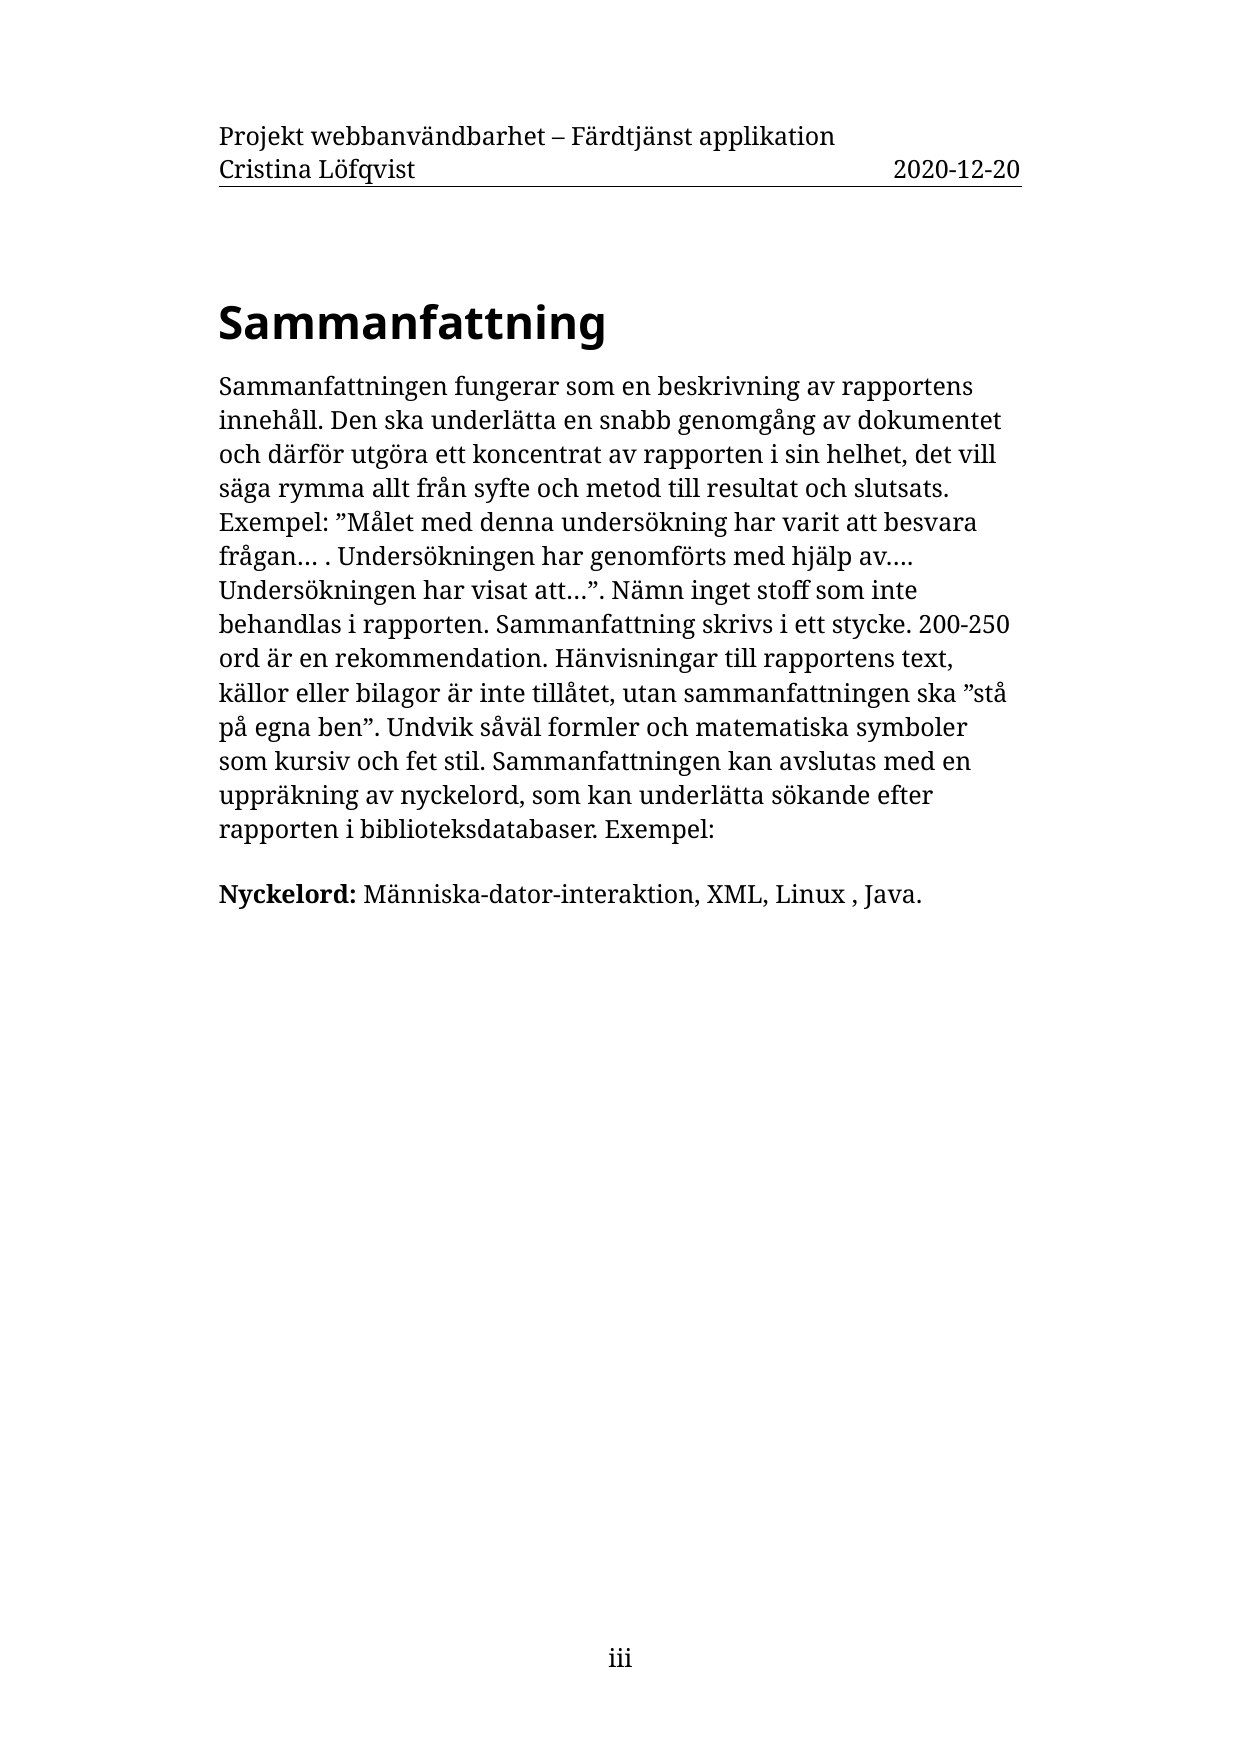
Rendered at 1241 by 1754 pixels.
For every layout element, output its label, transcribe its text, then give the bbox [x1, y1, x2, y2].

subtitle Sammanfattningen fungerar som en beskrivning av rapportens innehåll. Den ska underlätta en snabb genomgång av dokumentet och därför utgöra ett koncentrat av rapporten i sin helhet, det vill säga rymma allt från syfte och metod till resultat och slutsats. Exempel: ”Målet med denna undersökning har varit att besvara frågan… . Undersökningen har genomförts med hjälp av…. Undersökningen har visat att…”. Nämn inget stoff som inte behandlas i rapporten. Sammanfattning skrivs i ett stycke. 200-250 ord är en rekommendation. Hänvisningar till rapportens text, källor eller bilagor är inte tillåtet, utan sammanfattningen ska ”stå på egna ben”. Undvik såväl formler och matematiska symboler som kursiv och fet stil. Sammanfattningen kan avslutas med en uppräkning av nyckelord, som kan underlätta sökande efter rapporten i biblioteksdatabaser. Exempel: [218, 369, 1022, 846]
subtitle Sammanfattning [218, 291, 1022, 353]
subtitle Nyckelord: Människa-dator-interaktion, XML, Linux , Java. [218, 876, 1022, 910]
